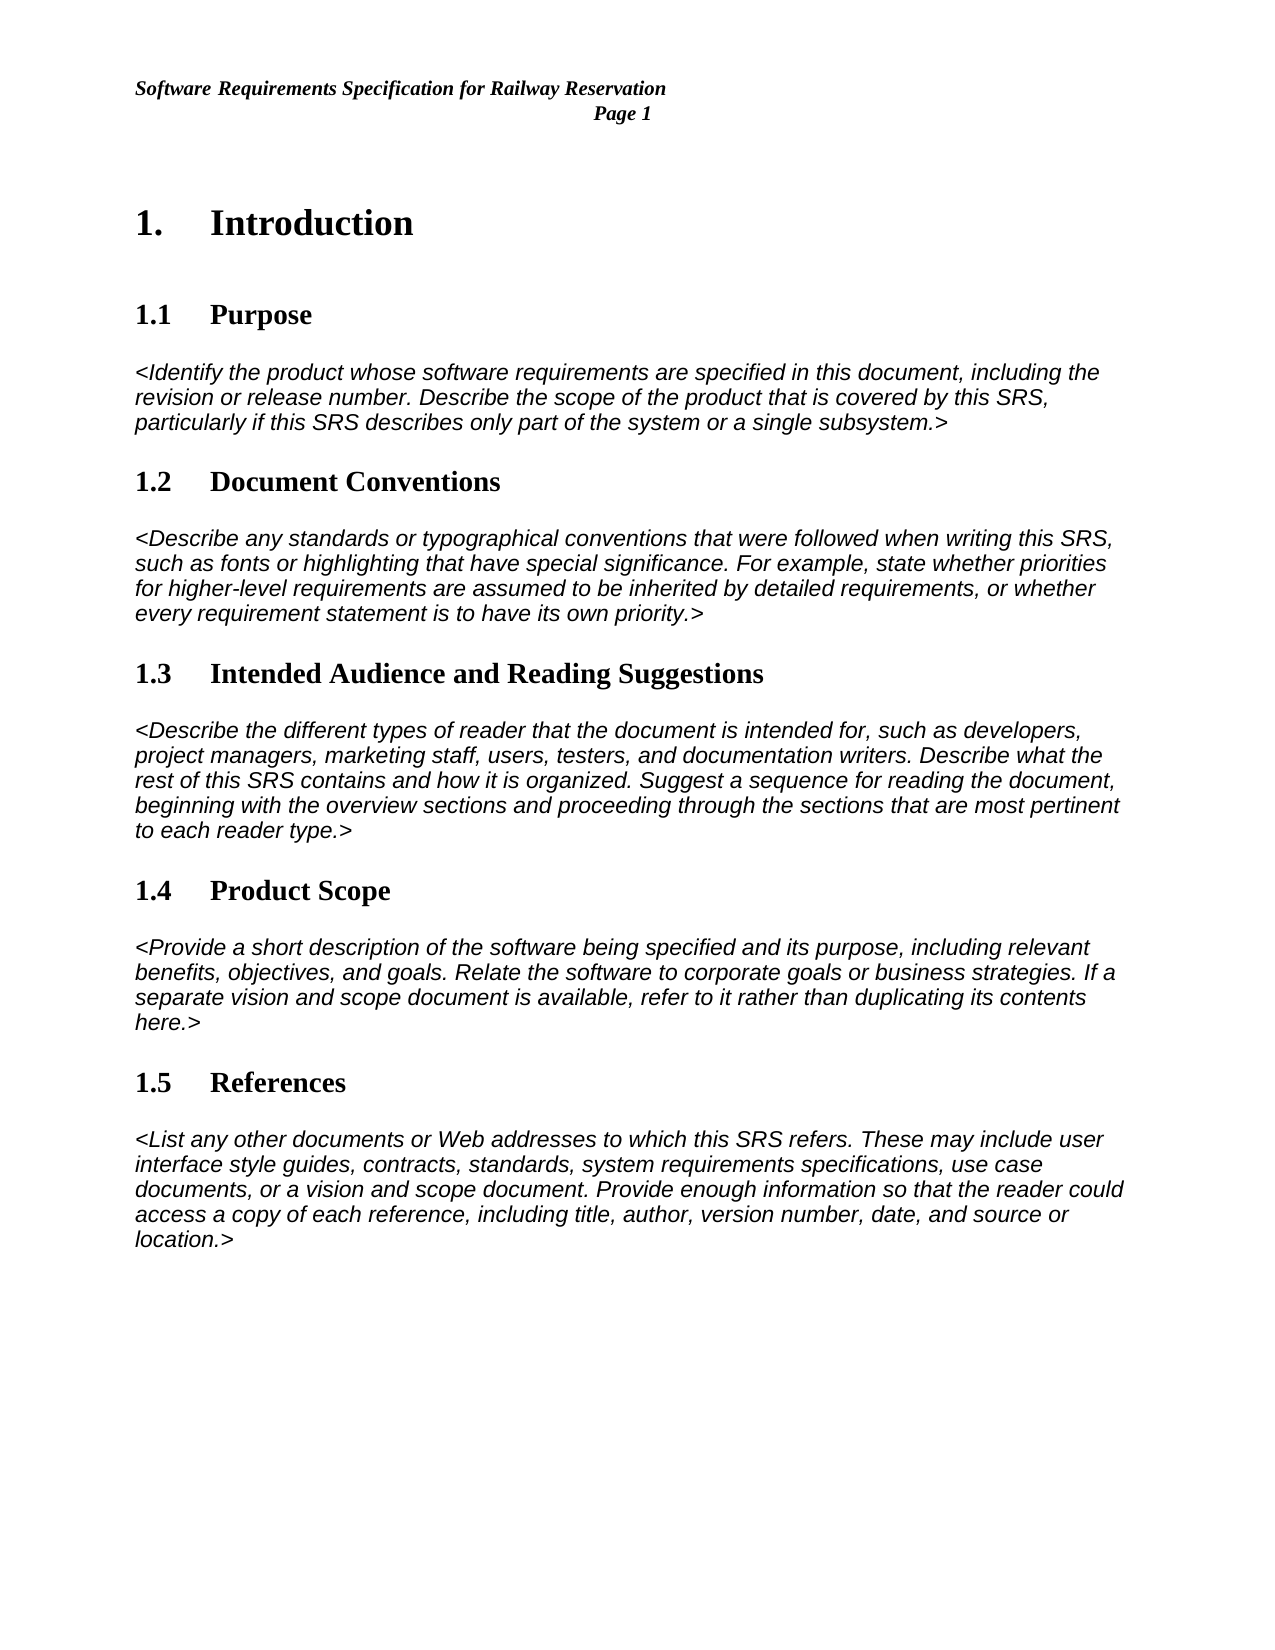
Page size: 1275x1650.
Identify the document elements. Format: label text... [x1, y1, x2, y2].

text <Describe the different types of reader that the document is intended for, such as developers, project managers, marketing staff, users, testers, and documentation writers. Describe what the rest of this SRS contains and how it is organized. Suggest a sequence for reading the document, beginning with the overview sections and proceeding through the sections that are most pertinent to each reader type.> [135, 719, 1140, 844]
subtitle References [135, 1065, 1140, 1098]
subtitle Intended Audience and Reading Suggestions [135, 656, 1140, 689]
subtitle Document Conventions [135, 464, 1140, 498]
subtitle Product Scope [135, 873, 1140, 906]
subtitle Introduction [135, 200, 1140, 243]
text <Identify the product whose software requirements are specified in this document, including the revision or release number. Describe the scope of the product that is covered by this SRS, particularly if this SRS describes only part of the system or a single subsystem.> [135, 360, 1140, 435]
text <Provide a short description of the software being specified and its purpose, including relevant benefits, objectives, and goals. Relate the software to corporate goals or business strategies. If a separate vision and scope document is available, refer to it rather than duplicating its contents here.> [135, 936, 1140, 1036]
text <List any other documents or Web addresses to which this SRS refers. These may include user interface style guides, contracts, standards, system requirements specifications, use case documents, or a vision and scope document. Provide enough information so that the reader could access a copy of each reference, including title, author, version number, date, and source or location.> [135, 1127, 1140, 1252]
text <Describe any standards or typographical conventions that were followed when writing this SRS, such as fonts or highlighting that have special significance. For example, state whether priorities for higher-level requirements are assumed to be inherited by detailed requirements, or whether every requirement statement is to have its own priority.> [135, 527, 1140, 627]
subtitle Purpose [135, 297, 1140, 331]
